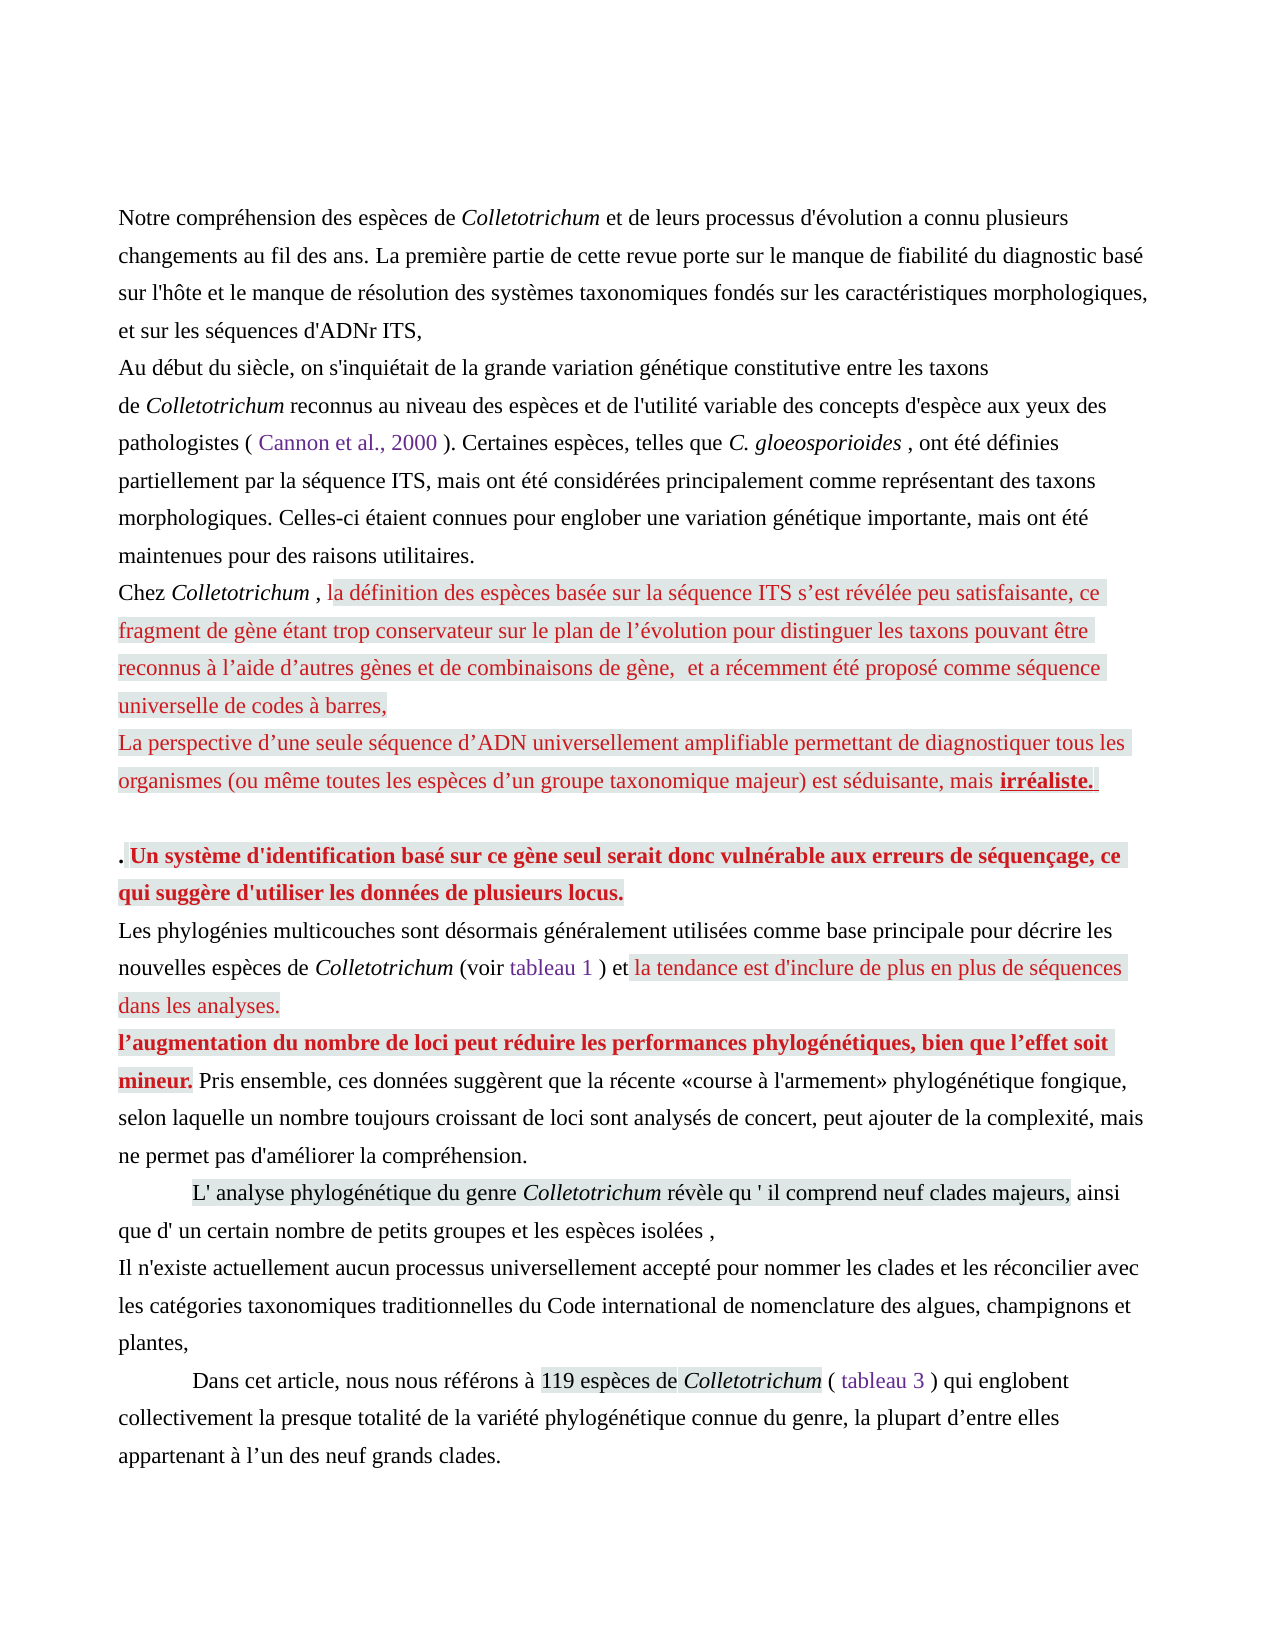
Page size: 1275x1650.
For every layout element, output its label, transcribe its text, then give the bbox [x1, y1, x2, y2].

text Dans cet article, nous nous référons à 119 espèces de Colletotrichum ( tableau 3 ) qui englobent collectivement la presque totalité de la variété phylogénétique connue du genre, la plupart d’entre elles appartenant à l’un des neuf grands clades. [118, 1356, 1157, 1468]
text Il n'existe actuellement aucun processus universellement accepté pour nommer les clades et les réconcilier avec les catégories taxonomiques traditionnelles du Code international de nomenclature des algues, champignons et plantes, [118, 1243, 1157, 1356]
text Notre compréhension des espèces de Colletotrichum et de leurs processus d'évolution a connu plusieurs changements au fil des ans. La première partie de cette revue porte sur le manque de fiabilité du diagnostic basé sur l'hôte et le manque de résolution des systèmes taxonomiques fondés sur les caractéristiques morphologiques, et sur les séquences d'ADNr ITS, [118, 156, 1157, 343]
text Chez Colletotrichum , la définition des espèces basée sur la séquence ITS s’est révélée peu satisfaisante, ce fragment de gène étant trop conservateur sur le plan de l’évolution pour distinguer les taxons pouvant être reconnus à l’aide d’autres gènes et de combinaisons de gène, et a récemment été proposé comme séquence universelle de codes à barres, [118, 568, 1157, 718]
text La perspective d’une seule séquence d’ADN universellement amplifiable permettant de diagnostiquer tous les organismes (ou même toutes les espèces d’un groupe taxonomique majeur) est séduisante, mais irréaliste. [118, 718, 1157, 793]
text Les phylogénies multicouches sont désormais généralement utilisées comme base principale pour décrire les nouvelles espèces de Colletotrichum (voir tableau 1 ) et la tendance est d'inclure de plus en plus de séquences dans les analyses. [118, 906, 1157, 1018]
text . Un système d'identification basé sur ce gène seul serait donc vulnérable aux erreurs de séquençage, ce qui suggère d'utiliser les données de plusieurs locus. [118, 831, 1157, 906]
text L' analyse phylogénétique du genre Colletotrichum révèle qu ' il comprend neuf clades majeurs, ainsi que d' un certain nombre de petits groupes et les espèces isolées , [118, 1168, 1157, 1243]
text Au début du siècle, on s'inquiétait de la grande variation génétique constitutive entre les taxons de Colletotrichum reconnus au niveau des espèces et de l'utilité variable des concepts d'espèce aux yeux des pathologistes ( Cannon et al., 2000 ). Certaines espèces, telles que C. gloeosporioides , ont été définies partiellement par la séquence ITS, mais ont été considérées principalement comme représentant des taxons morphologiques. Celles-ci étaient connues pour englober une variation génétique importante, mais ont été maintenues pour des raisons utilitaires. [118, 343, 1157, 568]
text l’augmentation du nombre de loci peut réduire les performances phylogénétiques, bien que l’effet soit mineur. Pris ensemble, ces données suggèrent que la récente «course à l'armement» phylogénétique fongique, selon laquelle un nombre toujours croissant de loci sont analysés de concert, peut ajouter de la complexité, mais ne permet pas d'améliorer la compréhension. [118, 1018, 1157, 1168]
